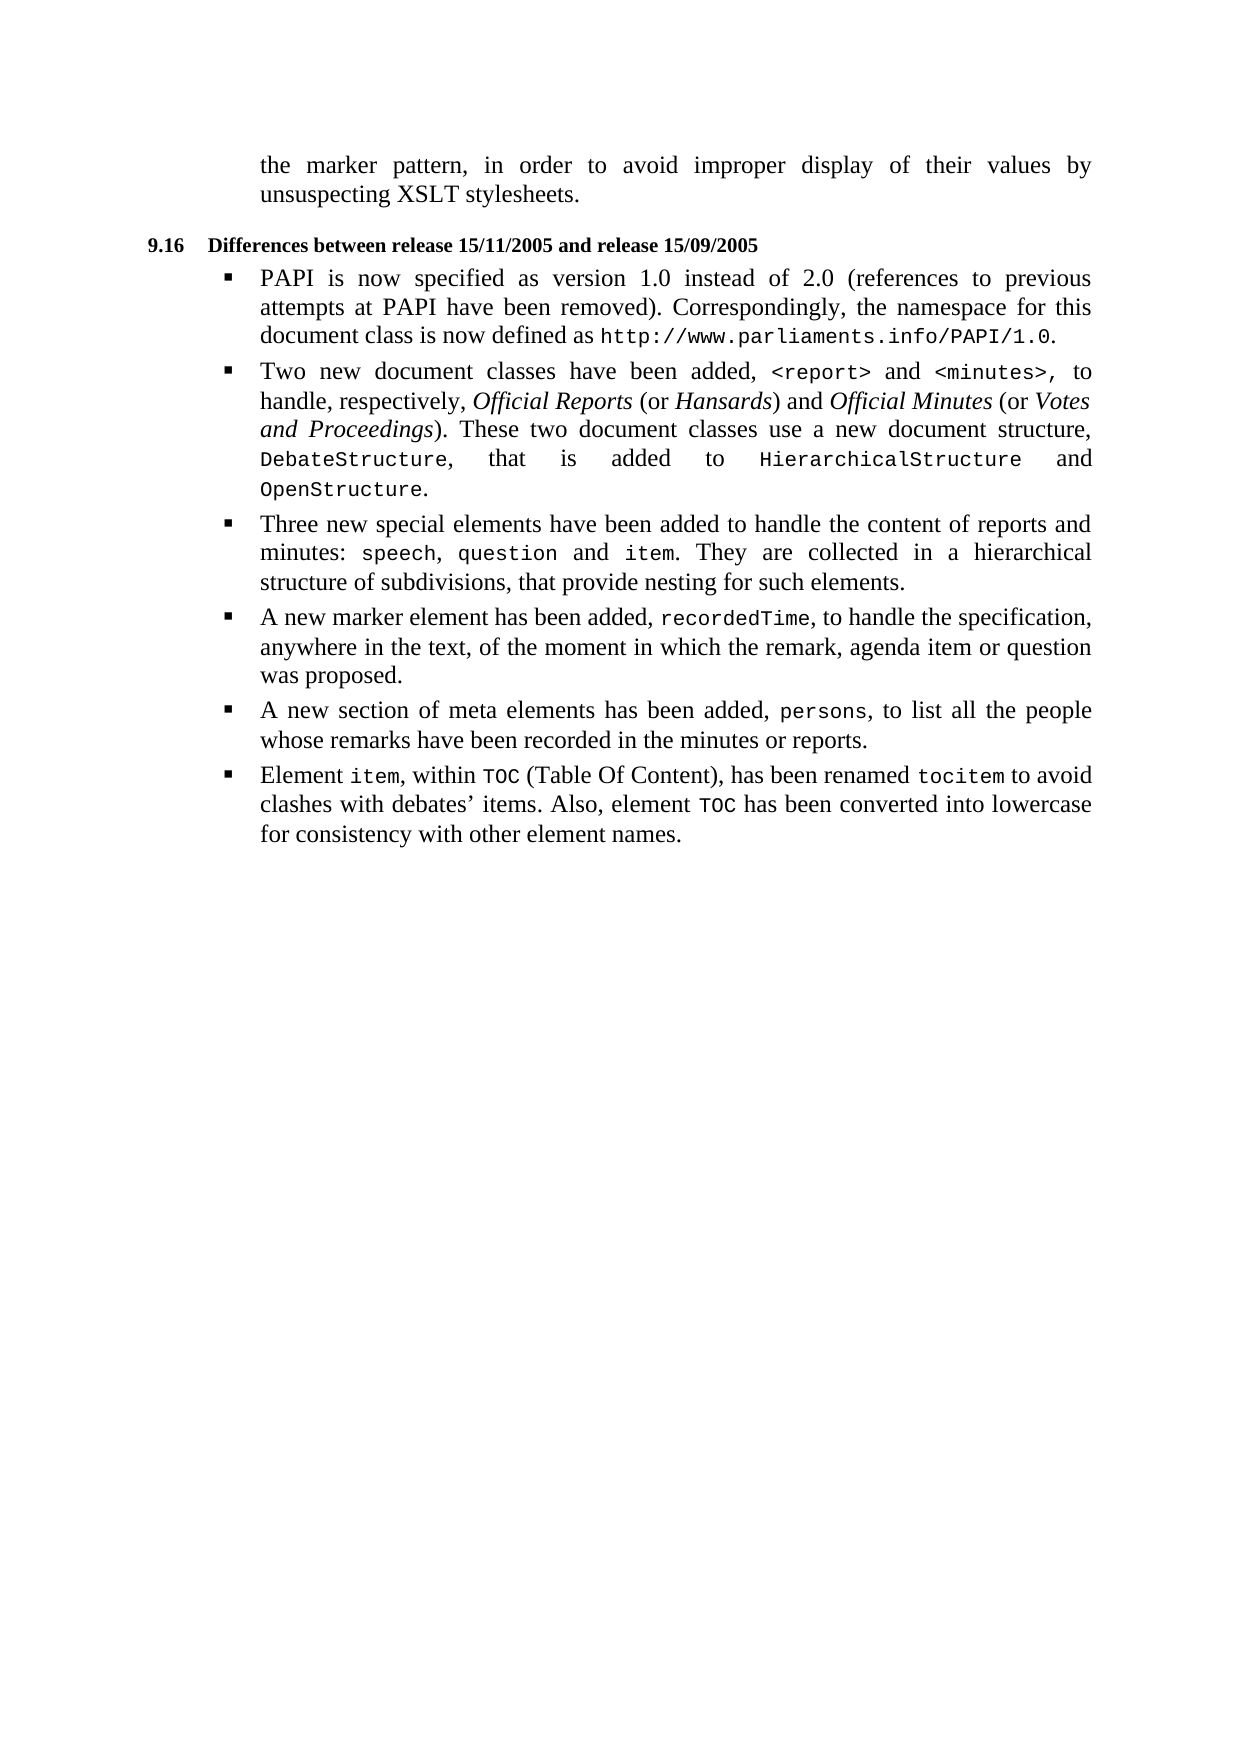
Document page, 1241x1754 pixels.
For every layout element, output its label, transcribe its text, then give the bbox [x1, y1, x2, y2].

list the marker pattern, in order to avoid improper display of their values by unsuspecting XSLT stylesheets. [222, 150, 1092, 207]
list A new marker element has been added, recordedTime, to handle the specification, anywhere in the text, of the moment in which the remark, agenda item or question was proposed. [222, 602, 1092, 689]
list Two new document classes have been added, <report> and <minutes>, to handle, respectively, Official Reports (or Hansards) and Official Minutes (or Votes and Proceedings). These two document classes use a new document structure, DebateStructure, that is added to HierarchicalStructure and OpenStructure. [222, 356, 1092, 502]
list Element item, within TOC (Table Of Content), has been renamed tocitem to avoid clashes with debates’ items. Also, element TOC has been converted into lowercase for consistency with other element names. [222, 760, 1092, 848]
list Three new special elements have been added to handle the content of reports and minutes: speech, question and item. They are collected in a hierarchical structure of subdivisions, that provide nesting for such elements. [222, 509, 1092, 596]
list PAPI is now specified as version 1.0 instead of 2.0 (references to previous attempts at PAPI have been removed). Correspondingly, the namespace for this document class is now defined as http://www.parliaments.info/PAPI/1.0. [222, 263, 1092, 350]
subtitle Differences between release 15/11/2005 and release 15/09/2005 [148, 232, 1092, 257]
list A new section of meta elements has been added, persons, to list all the people whose remarks have been recorded in the minutes or reports. [222, 695, 1092, 754]
